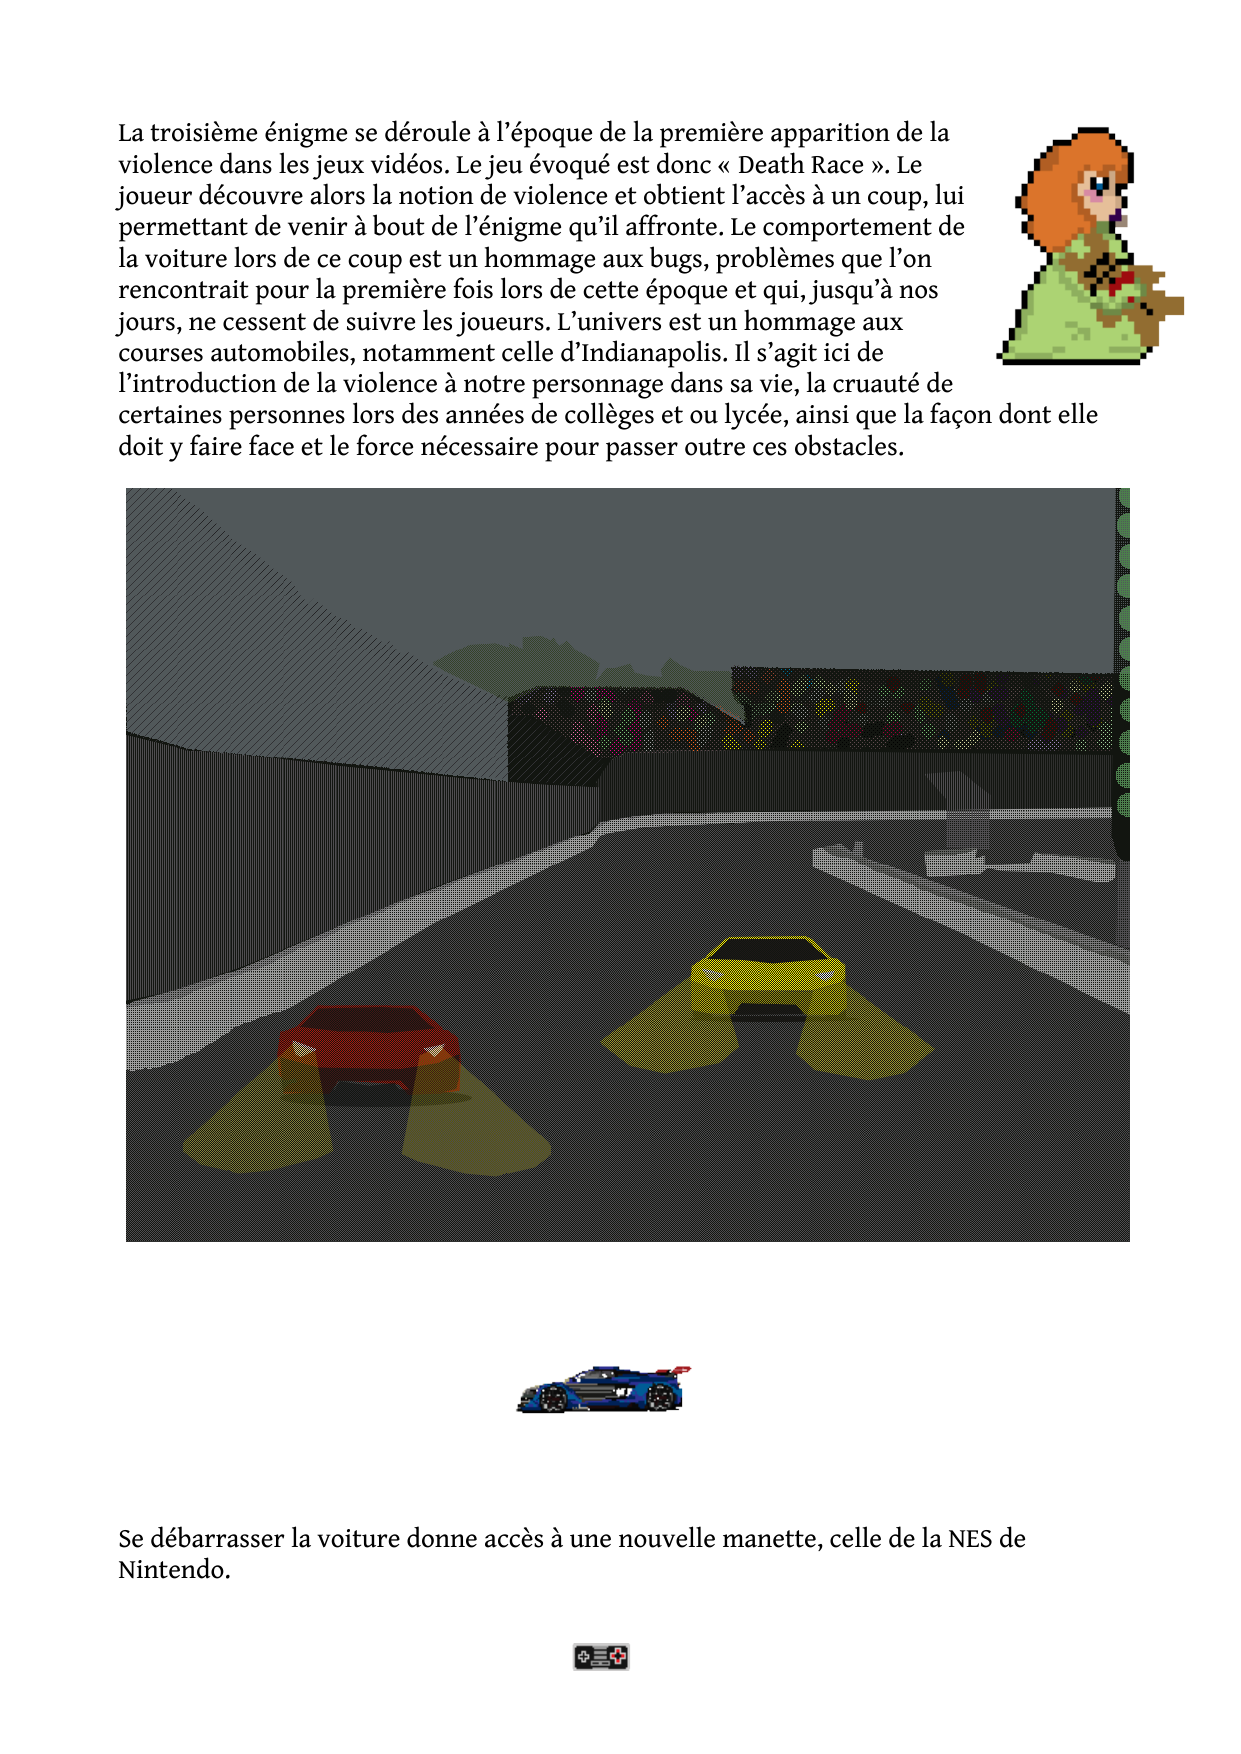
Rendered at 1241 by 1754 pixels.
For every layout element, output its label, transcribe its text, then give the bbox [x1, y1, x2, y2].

text Se débarrasser la voiture donne accès à une nouvelle manette, celle de la NES de Nintendo. [118, 1523, 1122, 1586]
picture [987, 121, 1194, 372]
picture [502, 1324, 703, 1475]
picture [126, 488, 1130, 1242]
text La troisième énigme se déroule à l’époque de la première apparition de la violence dans les jeux vidéos. Le jeu évoqué est donc « Death Race ». Le joueur découvre alors la notion de violence et obtient l’accès à un coup, lui permettant de venir à bout de l’énigme qu’il affronte. Le comportement de la voiture lors de ce coup est un hommage aux bugs, problèmes que l’on rencontrait pour la première fois lors de cette époque et qui, jusqu’à nos jours, ne cessent de suivre les joueurs. L’univers est un hommage aux courses automobiles, notamment celle d’Indianapolis. Il s’agit ici de l’introduction de la violence à notre personnage dans sa vie, la cruauté de certaines personnes lors des années de collèges et ou lycée, ainsi que la façon dont elle doit y faire face et le force nécessaire pour passer outre ces obstacles. [118, 118, 1122, 463]
picture [572, 1643, 631, 1671]
